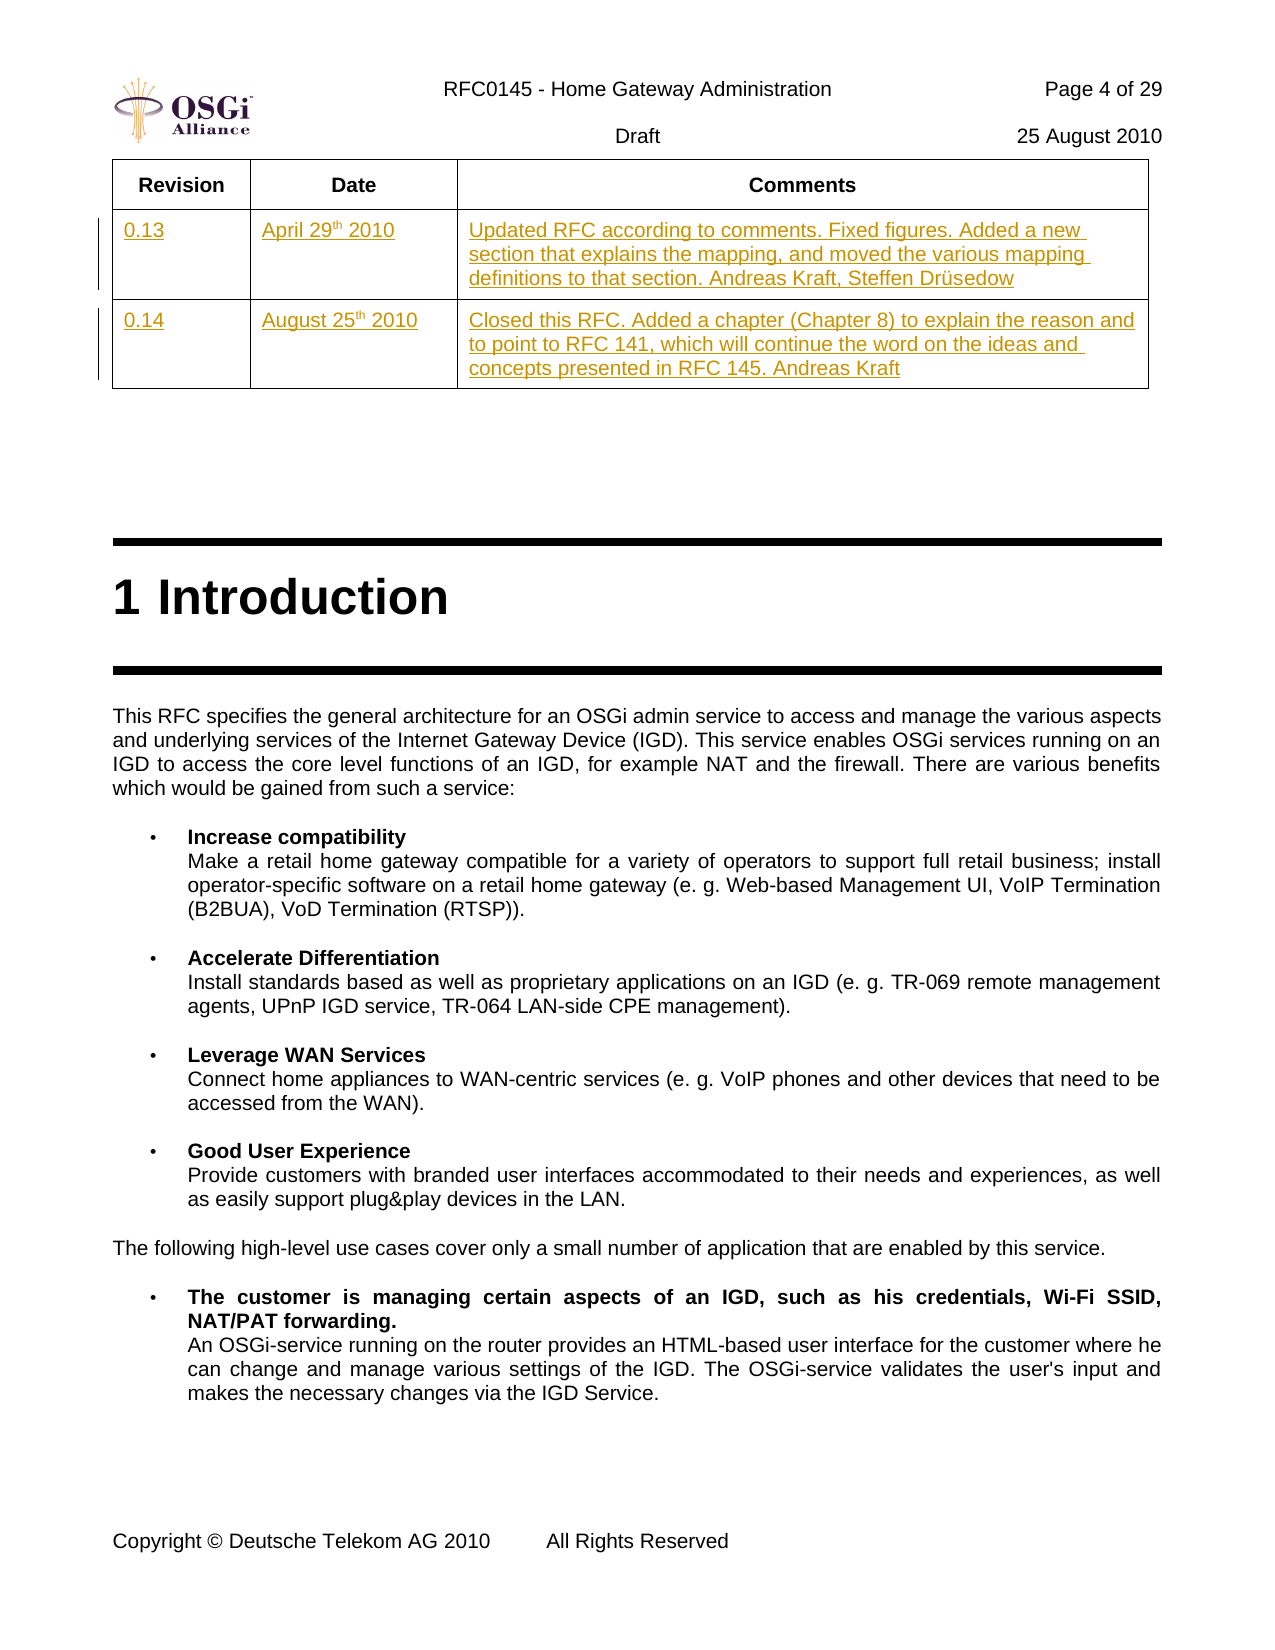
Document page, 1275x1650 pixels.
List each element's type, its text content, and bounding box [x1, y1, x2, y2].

table_cell August 25th 2010 [251, 300, 457, 388]
text The following high-level use cases cover only a small number of application that are enabled by this service. [112, 1236, 1162, 1260]
table_cell 0.14 [113, 300, 250, 388]
list The customer is managing certain aspects of an IGD, such as his credentials, Wi-Fi SSID, NAT/PAT forwarding. An OSGi-service running on the router provides an HTML-based user interface for the customer where he can change and manage various settings of the IGD. The OSGi-service validates the user's input and makes the necessary changes via the IGD Service. [150, 1285, 1162, 1405]
picture [114, 78, 254, 143]
text This RFC specifies the general architecture for an OSGi admin service to access and manage the various aspects and underlying services of the Internet Gateway Device (IGD). This service enables OSGi services running on an IGD to access the core level functions of an IGD, for example NAT and the firewall. There are various benefits which would be gained from such a service: [112, 704, 1162, 800]
table_cell Updated RFC according to comments. Fixed figures. Added a new section that explains the mapping, and moved the various mapping definitions to that section. Andreas Kraft, Steffen Drüsedow [458, 210, 1148, 298]
table_cell April 29th 2010 [251, 210, 457, 298]
table_header Comments [458, 160, 1148, 209]
list Leverage WAN Services Connect home appliances to WAN-centric services (e. g. VoIP phones and other devices that need to be accessed from the WAN). [150, 1042, 1162, 1114]
list Accelerate Differentiation Install standards based as well as proprietary applications on an IGD (e. g. TR-069 remote management agents, UPnP IGD service, TR-064 LAN-side CPE management). [150, 946, 1162, 1017]
list Increase compatibility Make a retail home gateway compatible for a variety of operators to support full retail business; install operator-specific software on a retail home gateway (e. g. Web-based Management UI, VoIP Termination (B2BUA), VoD Termination (RTSP)). [150, 825, 1162, 921]
list Good User Experience Provide customers with branded user interfaces accommodated to their needs and experiences, as well as easily support plug&play devices in the LAN. [150, 1139, 1162, 1211]
table_header Revision [113, 160, 250, 209]
table_header Date [251, 160, 457, 209]
table_cell 0.13 [113, 210, 250, 298]
table_cell Closed this RFC. Added a chapter (Chapter 8) to explain the reason and to point to RFC 141, which will continue the word on the ideas and concepts presented in RFC 145. Andreas Kraft [458, 300, 1148, 388]
subtitle Introduction [112, 539, 1162, 675]
